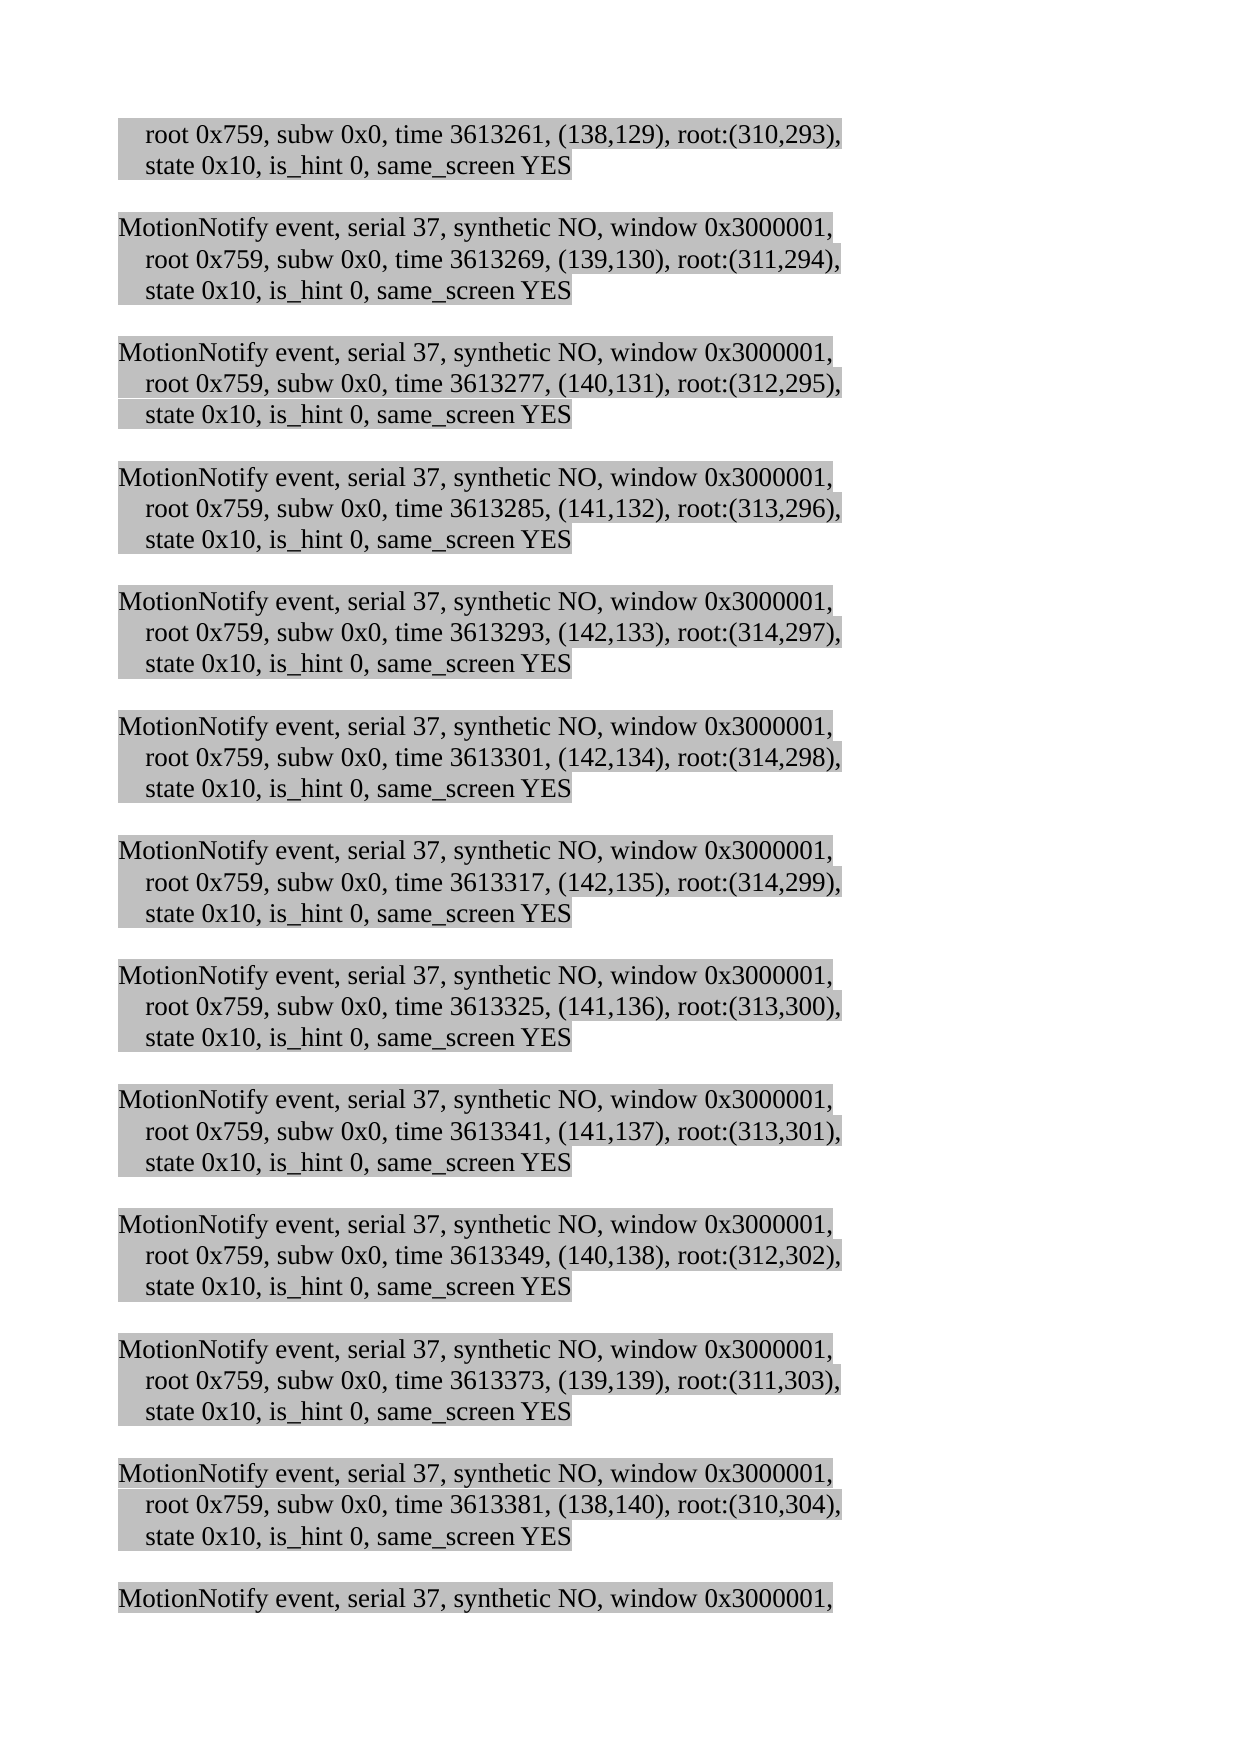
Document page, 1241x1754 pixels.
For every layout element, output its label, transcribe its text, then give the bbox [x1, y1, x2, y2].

text MotionNotify event, serial 37, synthetic NO, window 0x3000001, [118, 1084, 1122, 1115]
text root 0x759, subw 0x0, time 3613325, (141,136), root:(313,300), [118, 990, 1122, 1021]
text root 0x759, subw 0x0, time 3613373, (139,139), root:(311,303), [118, 1364, 1122, 1395]
text state 0x10, is_hint 0, same_screen YES [118, 1146, 1122, 1177]
text MotionNotify event, serial 37, synthetic NO, window 0x3000001, [118, 959, 1122, 990]
text MotionNotify event, serial 37, synthetic NO, window 0x3000001, [118, 1457, 1122, 1488]
text state 0x10, is_hint 0, same_screen YES [118, 523, 1122, 554]
text root 0x759, subw 0x0, time 3613269, (139,130), root:(311,294), [118, 243, 1122, 274]
text MotionNotify event, serial 37, synthetic NO, window 0x3000001, [118, 1582, 1122, 1613]
text MotionNotify event, serial 37, synthetic NO, window 0x3000001, [118, 336, 1122, 367]
text state 0x10, is_hint 0, same_screen YES [118, 1520, 1122, 1551]
text MotionNotify event, serial 37, synthetic NO, window 0x3000001, [118, 461, 1122, 492]
text root 0x759, subw 0x0, time 3613261, (138,129), root:(310,293), [118, 118, 1122, 149]
text state 0x10, is_hint 0, same_screen YES [118, 398, 1122, 429]
text root 0x759, subw 0x0, time 3613293, (142,133), root:(314,297), [118, 616, 1122, 648]
text root 0x759, subw 0x0, time 3613317, (142,135), root:(314,299), [118, 866, 1122, 897]
text root 0x759, subw 0x0, time 3613381, (138,140), root:(310,304), [118, 1488, 1122, 1520]
text MotionNotify event, serial 37, synthetic NO, window 0x3000001, [118, 1208, 1122, 1239]
text MotionNotify event, serial 37, synthetic NO, window 0x3000001, [118, 1333, 1122, 1364]
text MotionNotify event, serial 37, synthetic NO, window 0x3000001, [118, 834, 1122, 866]
text state 0x10, is_hint 0, same_screen YES [118, 1395, 1122, 1426]
text state 0x10, is_hint 0, same_screen YES [118, 1021, 1122, 1052]
text MotionNotify event, serial 37, synthetic NO, window 0x3000001, [118, 710, 1122, 741]
text state 0x10, is_hint 0, same_screen YES [118, 149, 1122, 180]
text root 0x759, subw 0x0, time 3613301, (142,134), root:(314,298), [118, 741, 1122, 772]
text MotionNotify event, serial 37, synthetic NO, window 0x3000001, [118, 212, 1122, 243]
text root 0x759, subw 0x0, time 3613349, (140,138), root:(312,302), [118, 1239, 1122, 1271]
text root 0x759, subw 0x0, time 3613277, (140,131), root:(312,295), [118, 367, 1122, 398]
text state 0x10, is_hint 0, same_screen YES [118, 648, 1122, 679]
text state 0x10, is_hint 0, same_screen YES [118, 274, 1122, 305]
text MotionNotify event, serial 37, synthetic NO, window 0x3000001, [118, 585, 1122, 616]
text state 0x10, is_hint 0, same_screen YES [118, 772, 1122, 803]
text root 0x759, subw 0x0, time 3613285, (141,132), root:(313,296), [118, 492, 1122, 523]
text state 0x10, is_hint 0, same_screen YES [118, 897, 1122, 928]
text state 0x10, is_hint 0, same_screen YES [118, 1271, 1122, 1302]
text root 0x759, subw 0x0, time 3613341, (141,137), root:(313,301), [118, 1115, 1122, 1146]
